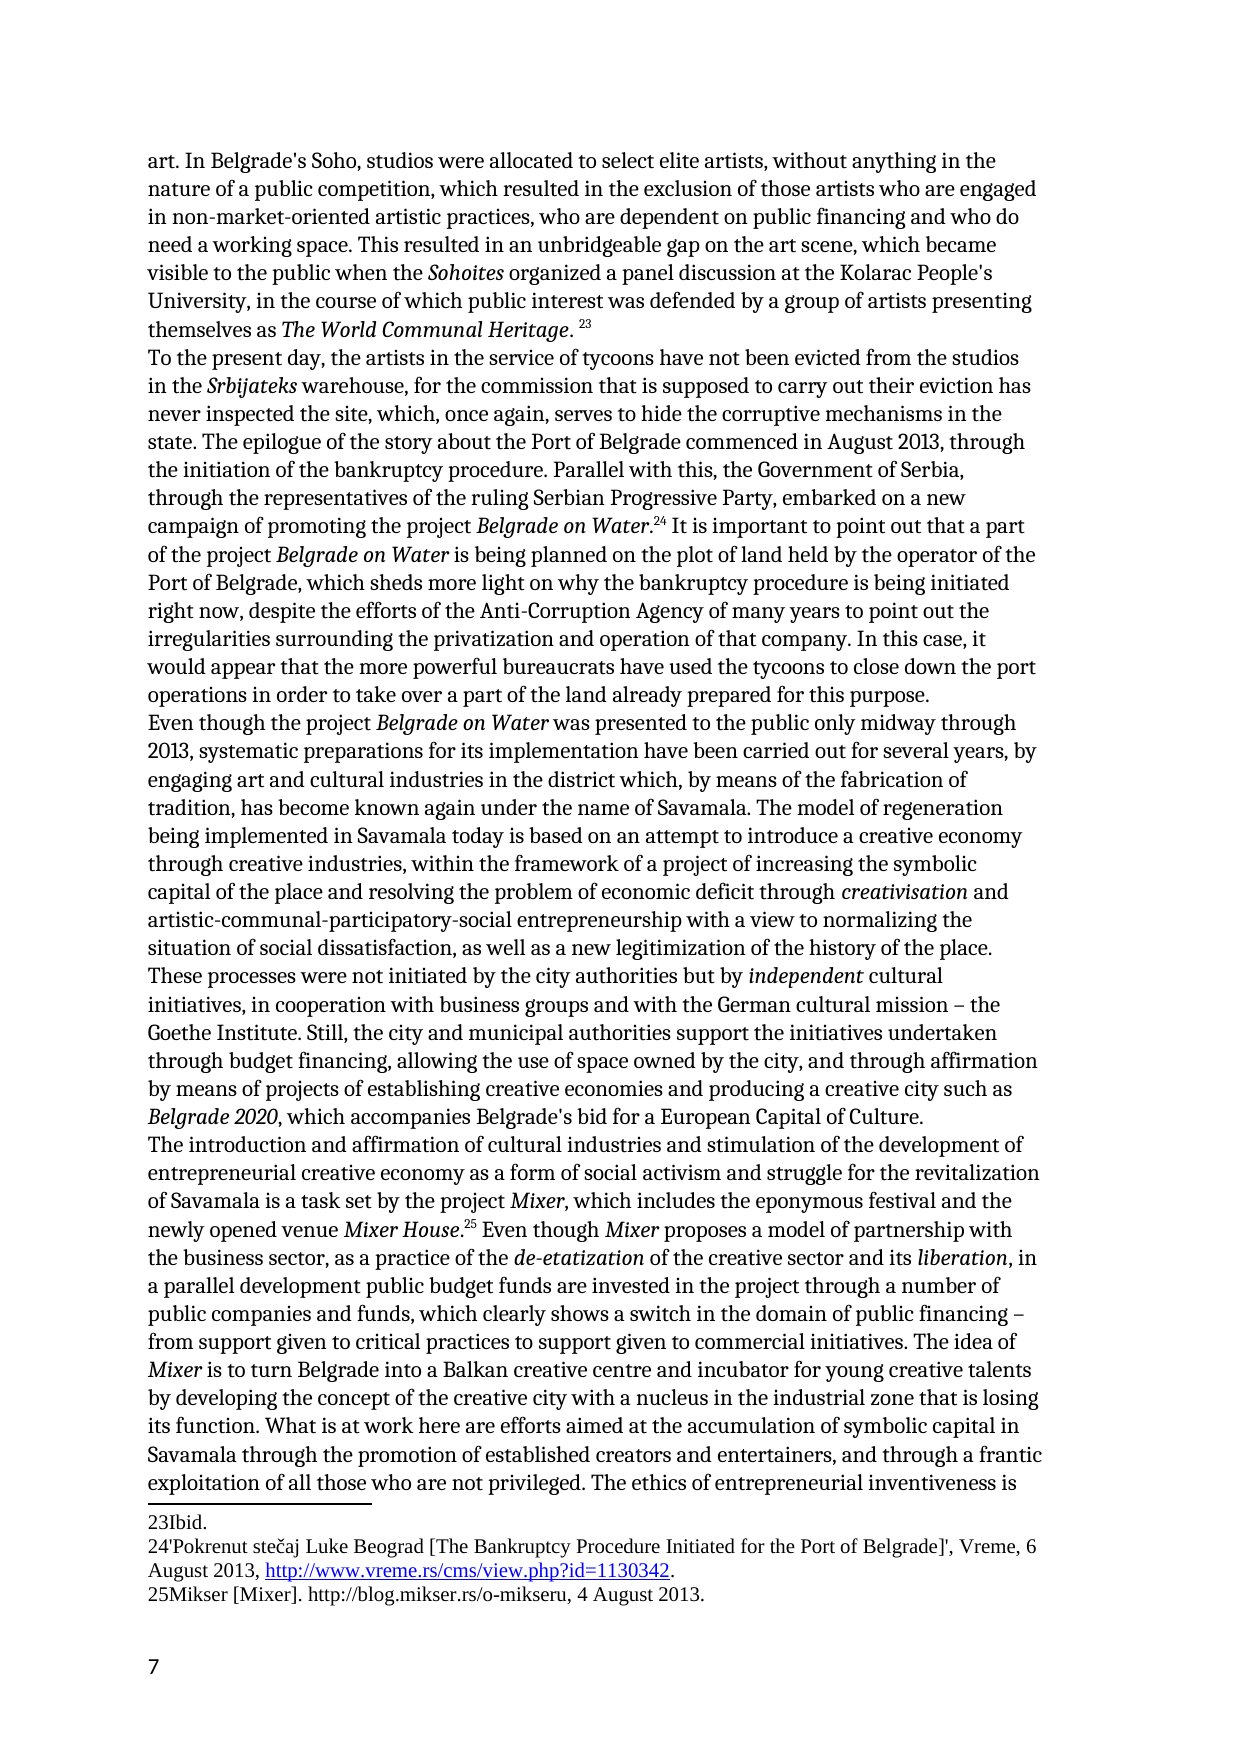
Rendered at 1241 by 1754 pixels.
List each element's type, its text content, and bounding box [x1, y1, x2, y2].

text To the present day, the artists in the service of tycoons have not been evicted from the studios in the Srbijateks warehouse, for the commission that is supposed to carry out their eviction has never inspected the site, which, once again, serves to hide the corruptive mechanisms in the state. The epilogue of the story about the Port of Belgrade commenced in August 2013, through the initiation of the bankruptcy procedure. Parallel with this, the Government of Serbia, through the representatives of the ruling Serbian Progressive Party, embarked on a new campaign of promoting the project Belgrade on Water. It is important to point out that a part of the project Belgrade on Water is being planned on the plot of land held by the operator of the Port of Belgrade, which sheds more light on why the bankruptcy procedure is being initiated right now, despite the efforts of the Anti-Corruption Agency of many years to point out the irregularities surrounding the privatization and operation of that company. In this case, it would appear that the more powerful bureaucrats have used the tycoons to close down the port operations in order to take over a part of the land already prepared for this purpose. [148, 344, 1043, 708]
text Ibid. [148, 1510, 1043, 1534]
text 'Pokrenut stečaj Luke Beograd [The Bankruptcy Procedure Initiated for the Port of Belgrade]', Vreme, 6 August 2013, http://www.vreme.rs/cms/view.php?id=1130342. [148, 1534, 1043, 1582]
text art. In Belgrade's Soho, studios were allocated to select elite artists, without anything in the nature of a public competition, which resulted in the exclusion of those artists who are engaged in non-market-oriented artistic practices, who are dependent on public financing and who do need a working space. This resulted in an unbridgeable gap on the art scene, which became visible to the public when the Sohoites organized a panel discussion at the Kolarac People's University, in the course of which public interest was defended by a group of artists presenting themselves as The World Communal Heritage. [148, 148, 1043, 343]
text Mikser [Mixer]. http://blog.mikser.rs/o-mikseru, 4 August 2013. [148, 1582, 1043, 1606]
text Even though the project Belgrade on Water was presented to the public only midway through 2013, systematic preparations for its implementation have been carried out for several years, by engaging art and cultural industries in the district which, by means of the fabrication of tradition, has become known again under the name of Savamala. The model of regeneration being implemented in Savamala today is based on an attempt to introduce a creative economy through creative industries, within the framework of a project of increasing the symbolic capital of the place and resolving the problem of economic deficit through creativisation and artistic-communal-participatory-social entrepreneurship with a view to normalizing the situation of social dissatisfaction, as well as a new legitimization of the history of the place. These processes were not initiated by the city authorities but by independent cultural initiatives, in cooperation with business groups and with the German cultural mission – the Goethe Institute. Still, the city and municipal authorities support the initiatives undertaken through budget financing, allowing the use of space owned by the city, and through affirmation by means of projects of establishing creative economies and producing a creative city such as Belgrade 2020, which accompanies Belgrade's bid for a European Capital of Culture. [148, 710, 1043, 1130]
text The introduction and affirmation of cultural industries and stimulation of the development of entrepreneurial creative economy as a form of social activism and struggle for the revitalization of Savamala is a task set by the project Mixer, which includes the eponymous festival and the newly opened venue Mixer House. Even though Mixer proposes a model of partnership with the business sector, as a practice of the de-etatization of the creative sector and its liberation, in a parallel development public budget funds are invested in the project through a number of public companies and funds, which clearly shows a switch in the domain of public financing – from support given to critical practices to support given to commercial initiatives. The idea of Mixer is to turn Belgrade into a Balkan creative centre and incubator for young creative talents by developing the concept of the creative city with a nucleus in the industrial zone that is losing its function. What is at work here are efforts aimed at the accumulation of symbolic capital in Savamala through the promotion of established creators and entertainers, and through a frantic exploitation of all those who are not privileged. The ethics of entrepreneurial inventiveness is [148, 1132, 1043, 1496]
